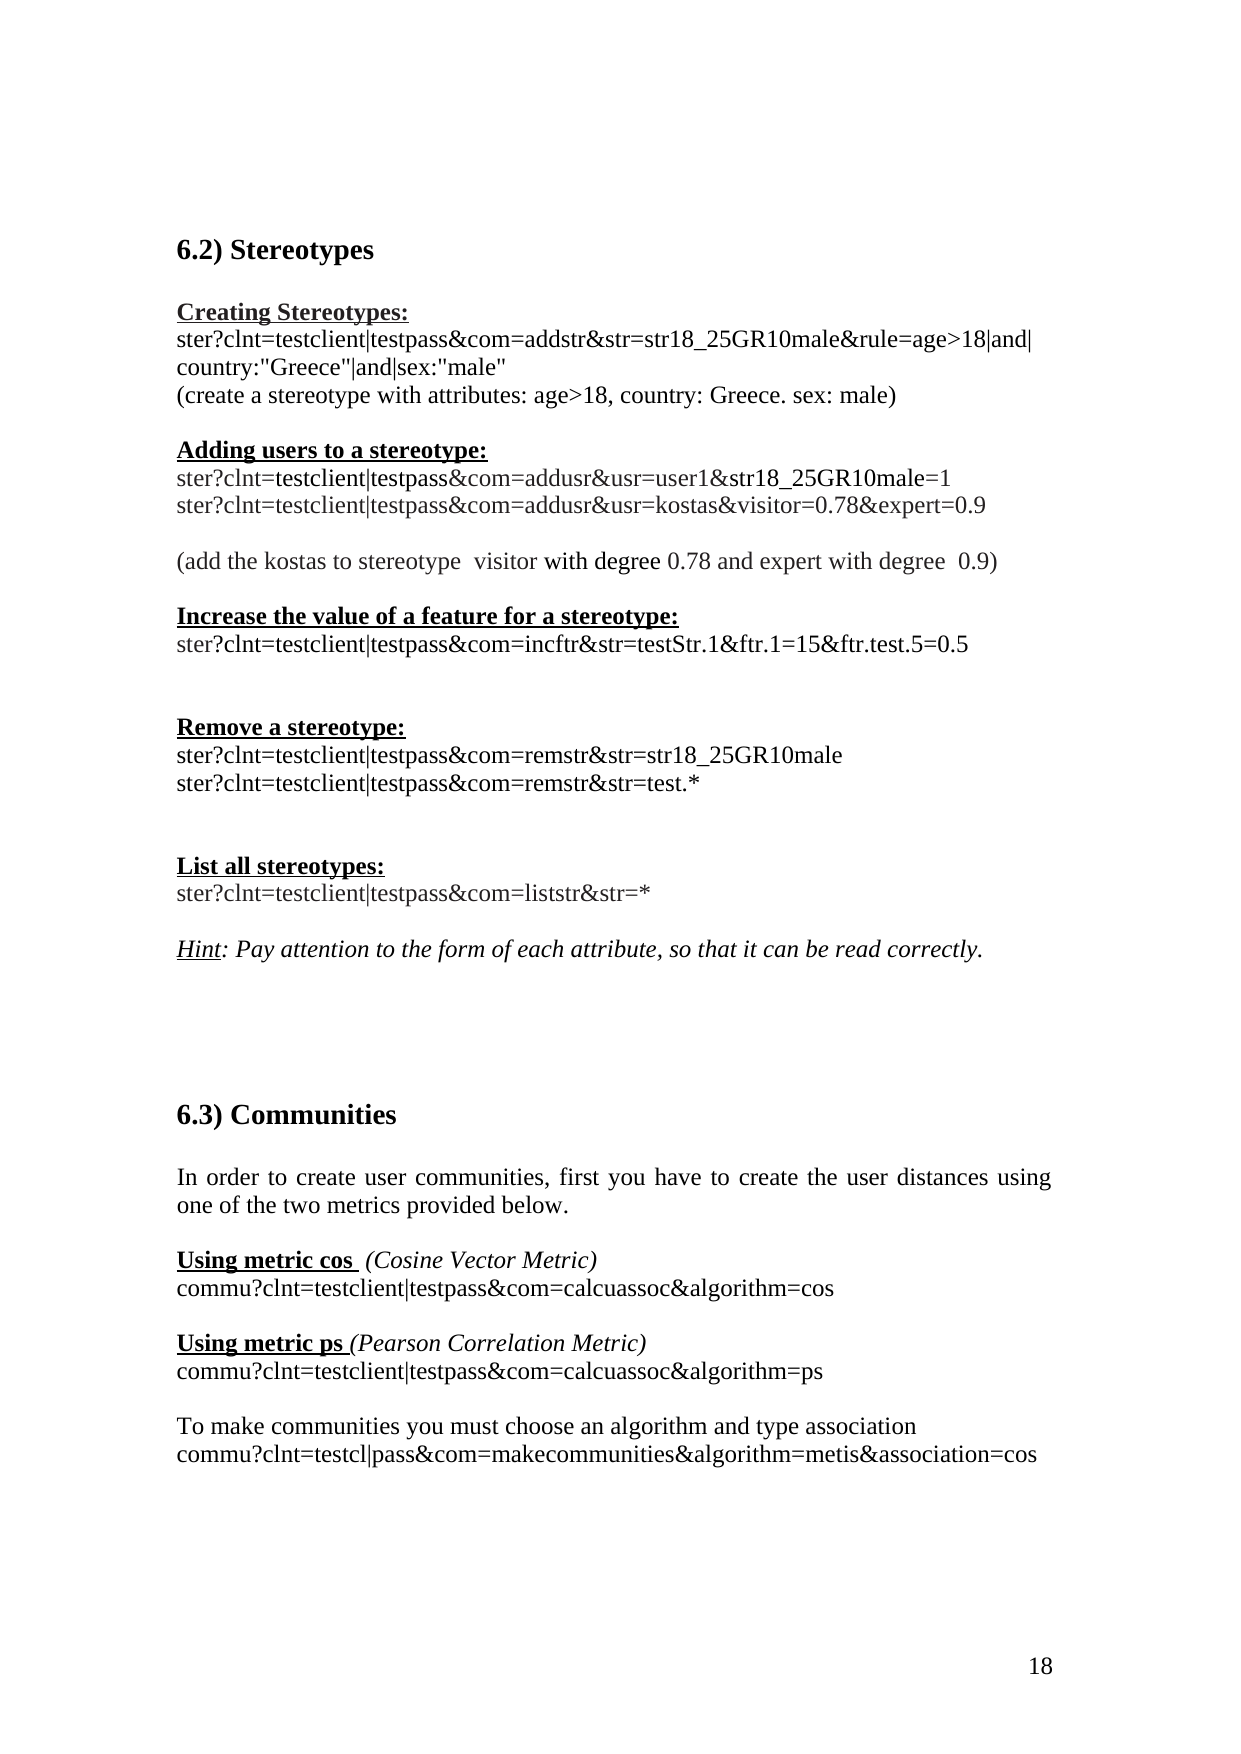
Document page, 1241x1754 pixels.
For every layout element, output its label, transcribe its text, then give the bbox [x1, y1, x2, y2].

text Increase the value of a feature for a stereotype: [176, 602, 1053, 630]
text Adding users to a stereotype: [176, 436, 1053, 464]
text (create a stereotype with attributes: age>18, country: Greece. sex: male) [176, 381, 1053, 408]
text ster?clnt=testclient|testpass&com=addstr&str=str18_25GR10male&rule=age>18|and|country:"Greece"|and|sex:"male" [176, 325, 1053, 381]
text ster?clnt=testclient|testpass&com=addusr&usr=kostas&visitor=0.78&expert=0.9 [176, 492, 1053, 519]
text ster?clnt=testclient|testpass&com=liststr&str=* [176, 879, 1053, 907]
text Remove a stereotype: [176, 713, 1053, 741]
text List all stereotypes: [176, 852, 1053, 879]
text In order to create user communities, first you have to create the user distances using one of the two metrics provided below. [177, 1163, 1053, 1218]
text 6.2) Stereotypes [176, 233, 1053, 265]
text ster?clnt=testclient|testpass&com=remstr&str=test.* [176, 769, 1053, 796]
text commu?clnt=testcl|pass&com=makecommunities&algorithm=metis&association=cos [176, 1440, 1053, 1468]
text ster?clnt=testclient|testpass&com=addusr&usr=user1&str18_25GR10male=1 [176, 464, 1053, 492]
text Creating Stereotypes: [176, 298, 1053, 325]
text 6.3) Communities [176, 1098, 1053, 1131]
text commu?clnt=testclient|testpass&com=calcuassoc&algorithm=cos [176, 1274, 1053, 1302]
text (add the kostas to stereotype visitor with degree 0.78 and expert with degree 0.9) [176, 547, 1053, 575]
text ster?clnt=testclient|testpass&com=incftr&str=testStr.1&ftr.1=15&ftr.test.5=0.5 [176, 630, 1053, 658]
text Using metric ps (Pearson Correlation Metric) [176, 1329, 1053, 1357]
text Using metric cos (Cosine Vector Metric) [176, 1246, 1053, 1274]
text To make communities you must choose an algorithm and type association [176, 1412, 1053, 1440]
text Hint: Pay attention to the form of each attribute, so that it can be read correctly. [176, 935, 1053, 963]
text commu?clnt=testclient|testpass&com=calcuassoc&algorithm=ps [176, 1357, 1053, 1385]
text ster?clnt=testclient|testpass&com=remstr&str=str18_25GR10male [176, 741, 1053, 769]
